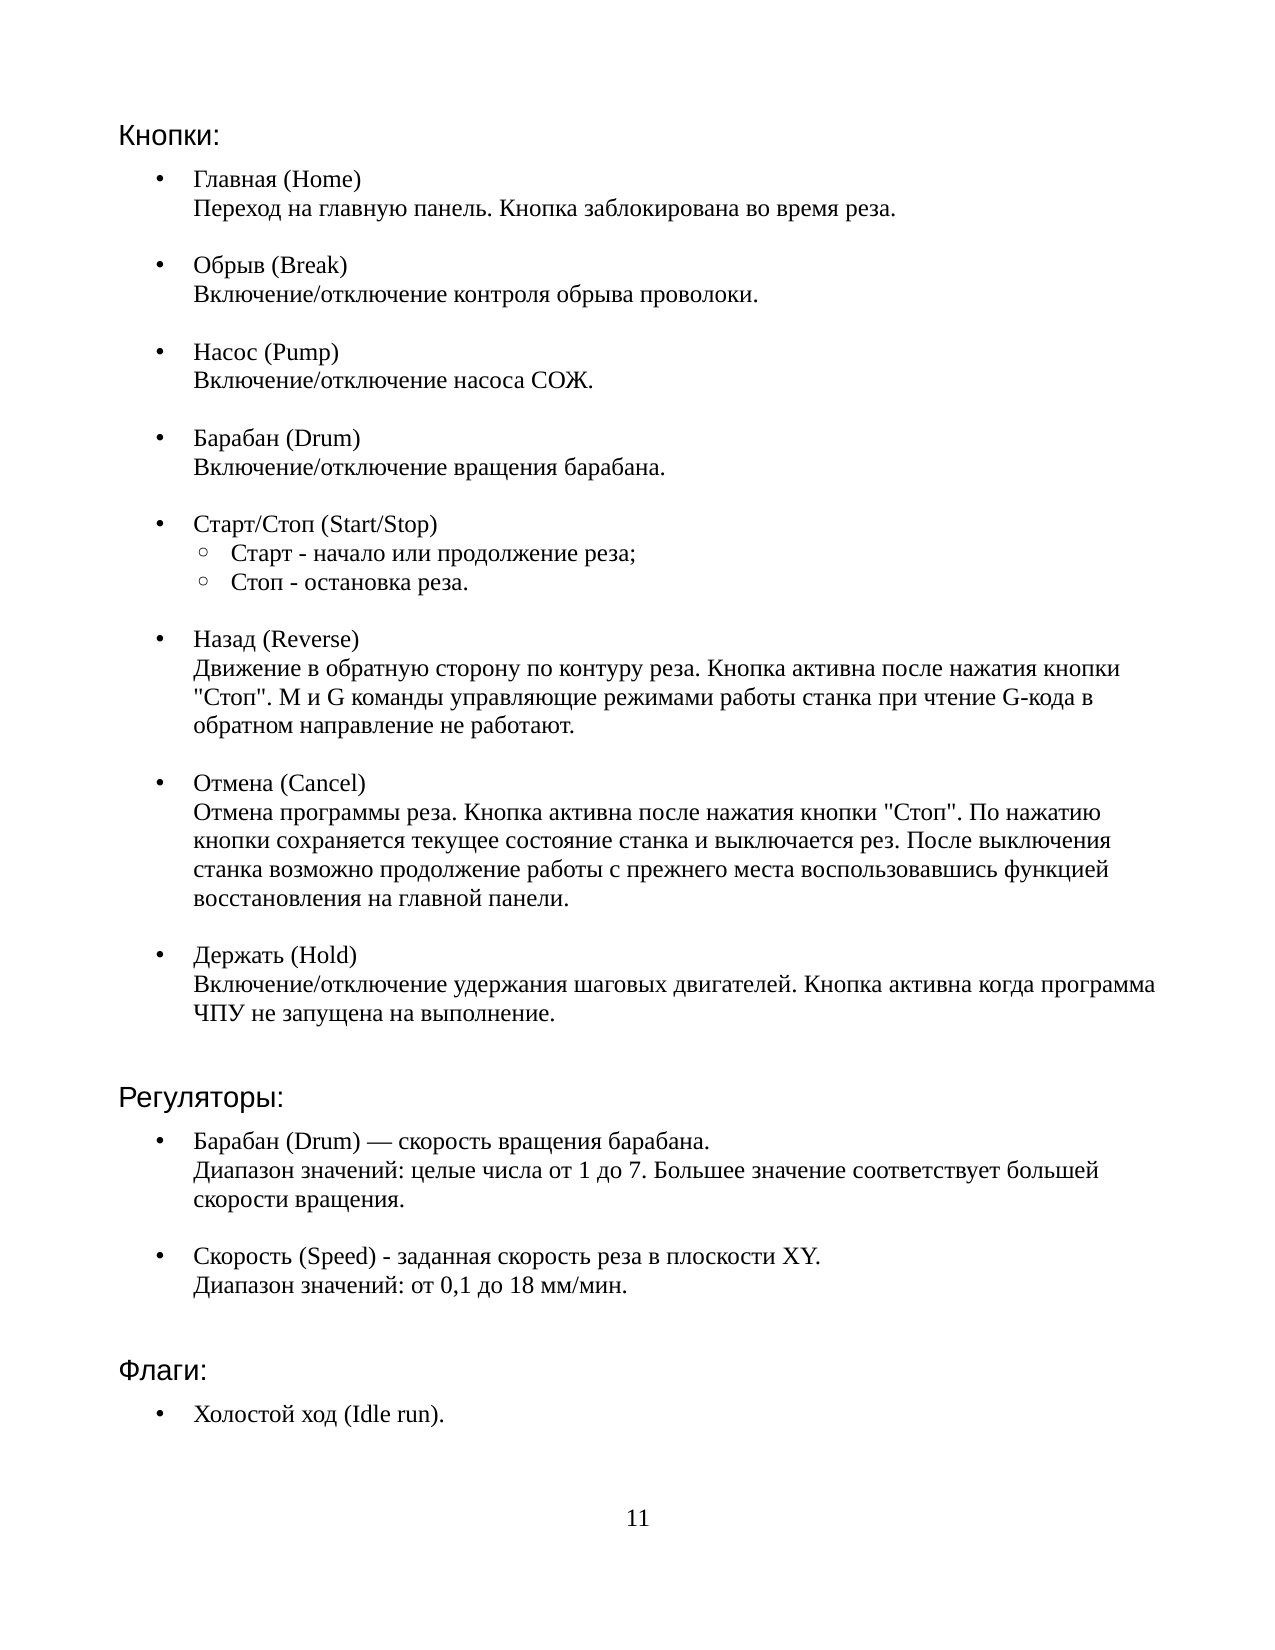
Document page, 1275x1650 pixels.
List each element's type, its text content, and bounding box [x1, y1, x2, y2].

list Включение/отключение насоса СОЖ. [156, 365, 1157, 394]
list Включение/отключение вращения барабана. [156, 452, 1157, 480]
subtitle Регуляторы: [118, 1080, 1157, 1114]
list Холостой ход (Idle run). [156, 1399, 1157, 1427]
list Барабан (Drum) [156, 423, 1157, 452]
list Старт/Стоп (Start/Stop) [156, 509, 1157, 538]
subtitle Кнопки: [118, 118, 1157, 152]
subtitle Флаги: [118, 1353, 1157, 1386]
list Отмена (Cancel) [156, 768, 1157, 797]
list Главная (Home) [156, 164, 1157, 193]
list Стоп - остановка реза. [193, 567, 1157, 595]
list Назад (Reverse) [156, 624, 1157, 653]
list Диапазон значений: от 0,1 до 18 мм/мин. [156, 1270, 1157, 1299]
list Движение в обратную сторону по контуру реза. Кнопка активна после нажатия кнопки "Стоп". M и G команды управляющие режимами работы станка при чтение G-кода в обратном направление не работают. [156, 653, 1157, 739]
list Отмена программы реза. Кнопка активна после нажатия кнопки "Стоп". По нажатию кнопки сохраняется текущее состояние станка и выключается рез. После выключения станка возможно продолжение работы с прежнего места воспользовавшись функцией восстановления на главной панели. [156, 797, 1157, 912]
list Скорость (Speed) - заданная скорость реза в плоскости XY. [156, 1241, 1157, 1270]
list Диапазон значений: целые числа от 1 до 7. Большее значение соответствует большей скорости вращения. [156, 1155, 1157, 1213]
list Насос (Pump) [156, 337, 1157, 365]
list Включение/отключение контроля обрыва проволоки. [156, 279, 1157, 308]
list Обрыв (Break) [156, 250, 1157, 279]
list Переход на главную панель. Кнопка заблокирована во время реза. [156, 193, 1157, 222]
list Держать (Hold) [156, 940, 1157, 969]
list Барабан (Drum) — скорость вращения барабана. [156, 1126, 1157, 1155]
list Старт - начало или продолжение реза; [193, 538, 1157, 567]
list Включение/отключение удержания шаговых двигателей. Кнопка активна когда программа ЧПУ не запущена на выполнение. [156, 969, 1157, 1027]
